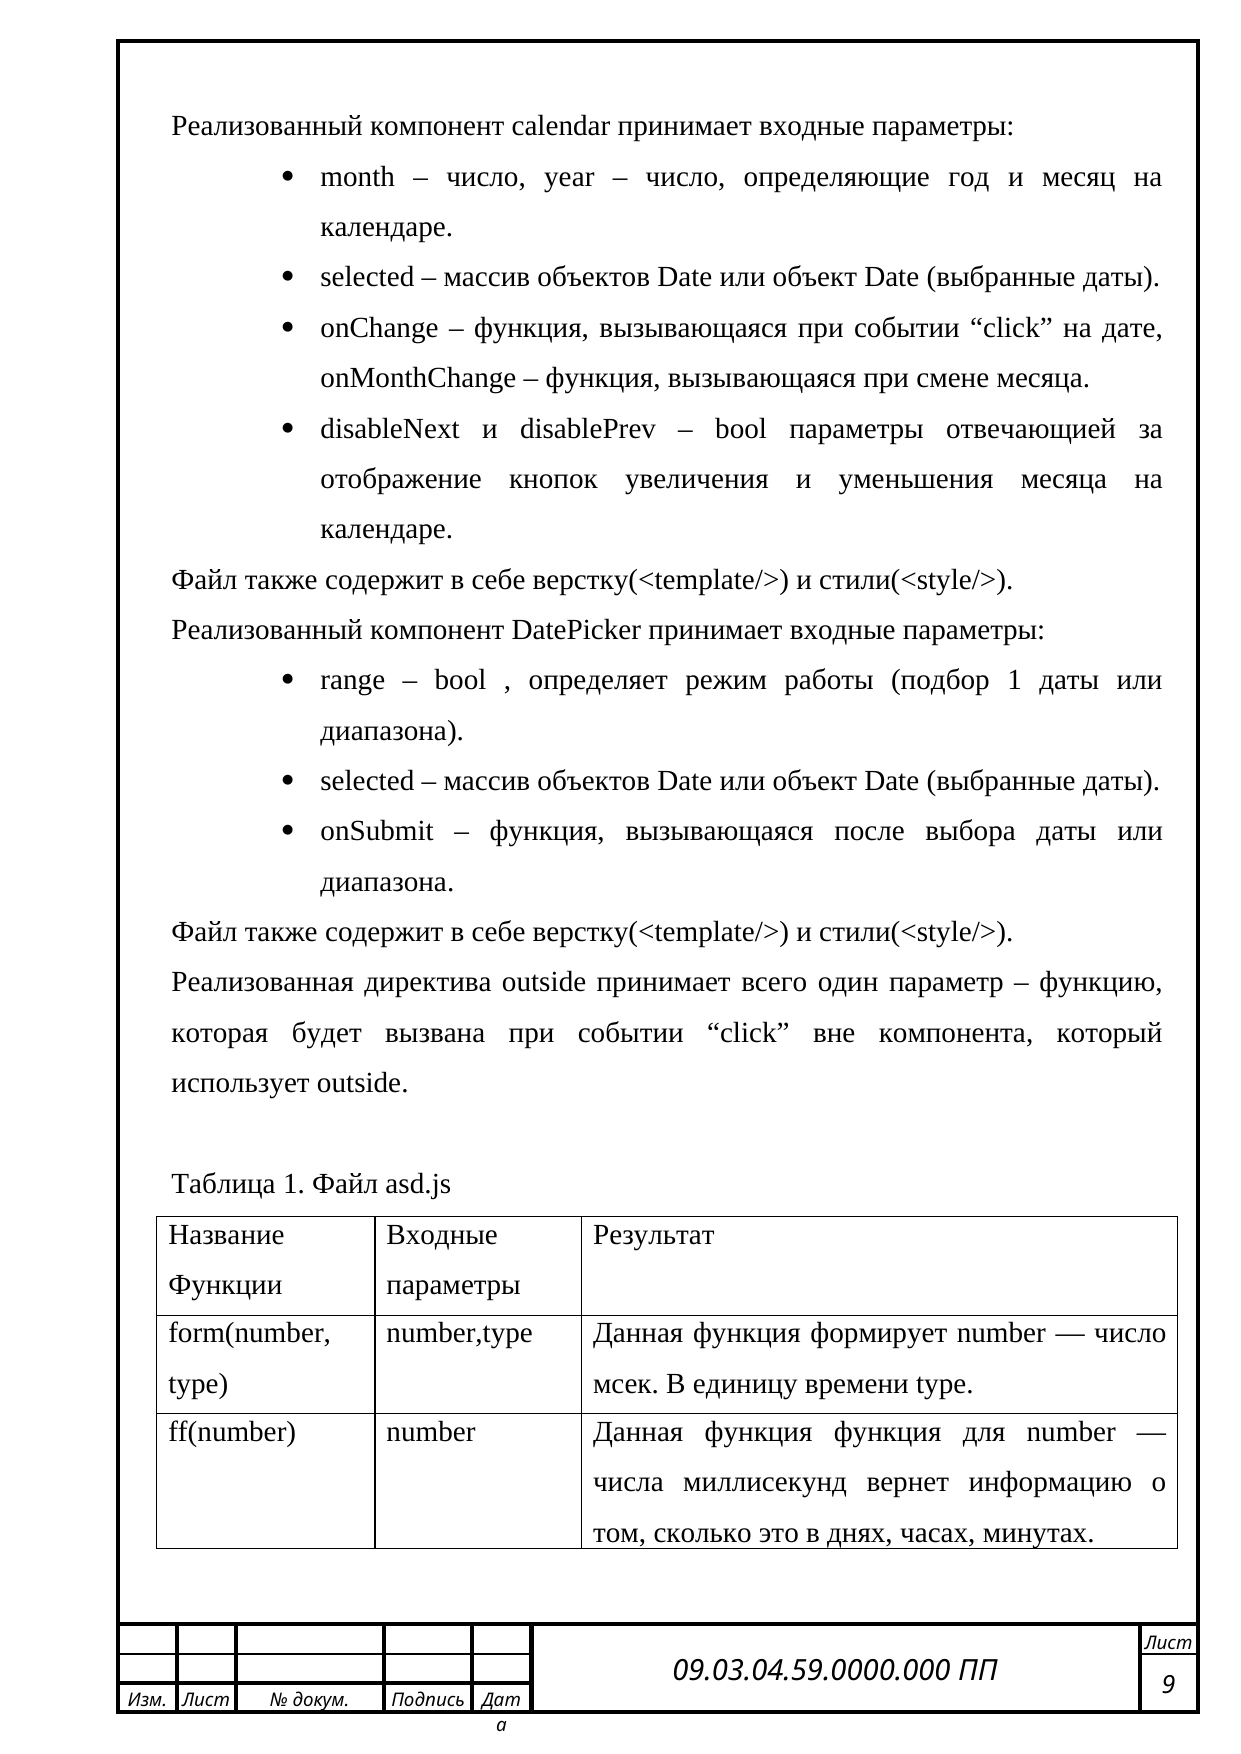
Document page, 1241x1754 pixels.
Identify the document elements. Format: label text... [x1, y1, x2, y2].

list selected – массив объектов Date или объект Date (выбранные даты). [283, 259, 1163, 293]
text Файл также содержит в себе верстку(<template/>) и стили(<style/>). [171, 914, 1163, 948]
text Таблица 1. Файл asd.js [171, 1166, 1163, 1199]
text Реализованный компонент DatePicker принимает входные параметры: [171, 612, 1163, 646]
table_cell Данная функция функция для number — числа миллисекунд вернет информацию о том, сколько это в днях, часах, минутах. [582, 1414, 1177, 1548]
text Файл также содержит в себе верстку(<template/>) и стили(<style/>). [171, 562, 1163, 595]
table_header Результат [582, 1217, 1177, 1314]
list range – bool , определяет режим работы (подбор 1 даты или диапазона). [283, 662, 1163, 746]
list onChange – функция, вызывающаяся при событии “click” на дате, onMonthChange – функция, вызывающаяся при смене месяца. [283, 310, 1163, 394]
table_header Название Функции [157, 1217, 374, 1314]
table_cell number [376, 1414, 581, 1548]
list disableNext и disablePrev – bool параметры отвечающией за отображение кнопок увеличения и уменьшения месяца на календаре. [283, 411, 1163, 545]
table_header Входные параметры [376, 1217, 581, 1314]
table_cell ff(number) [157, 1414, 374, 1548]
text Реализованный компонент calendar принимает входные параметры: [171, 108, 1163, 142]
list onSubmit – функция, вызывающаяся после выбора даты или диапазона. [283, 813, 1163, 897]
text Реализованная директива outside принимает всего один параметр – функцию, которая будет вызвана при событии “click” вне компонента, который использует outside. [171, 964, 1163, 1099]
list selected – массив объектов Date или объект Date (выбранные даты). [283, 763, 1163, 797]
table_cell form(number, type) [157, 1316, 374, 1413]
list month – число, year – число, определяющие год и месяц на календаре. [283, 159, 1163, 243]
table_cell number,type [376, 1316, 581, 1413]
table_cell Данная функция формирует number — число мсек. В единицу времени type. [582, 1316, 1177, 1413]
